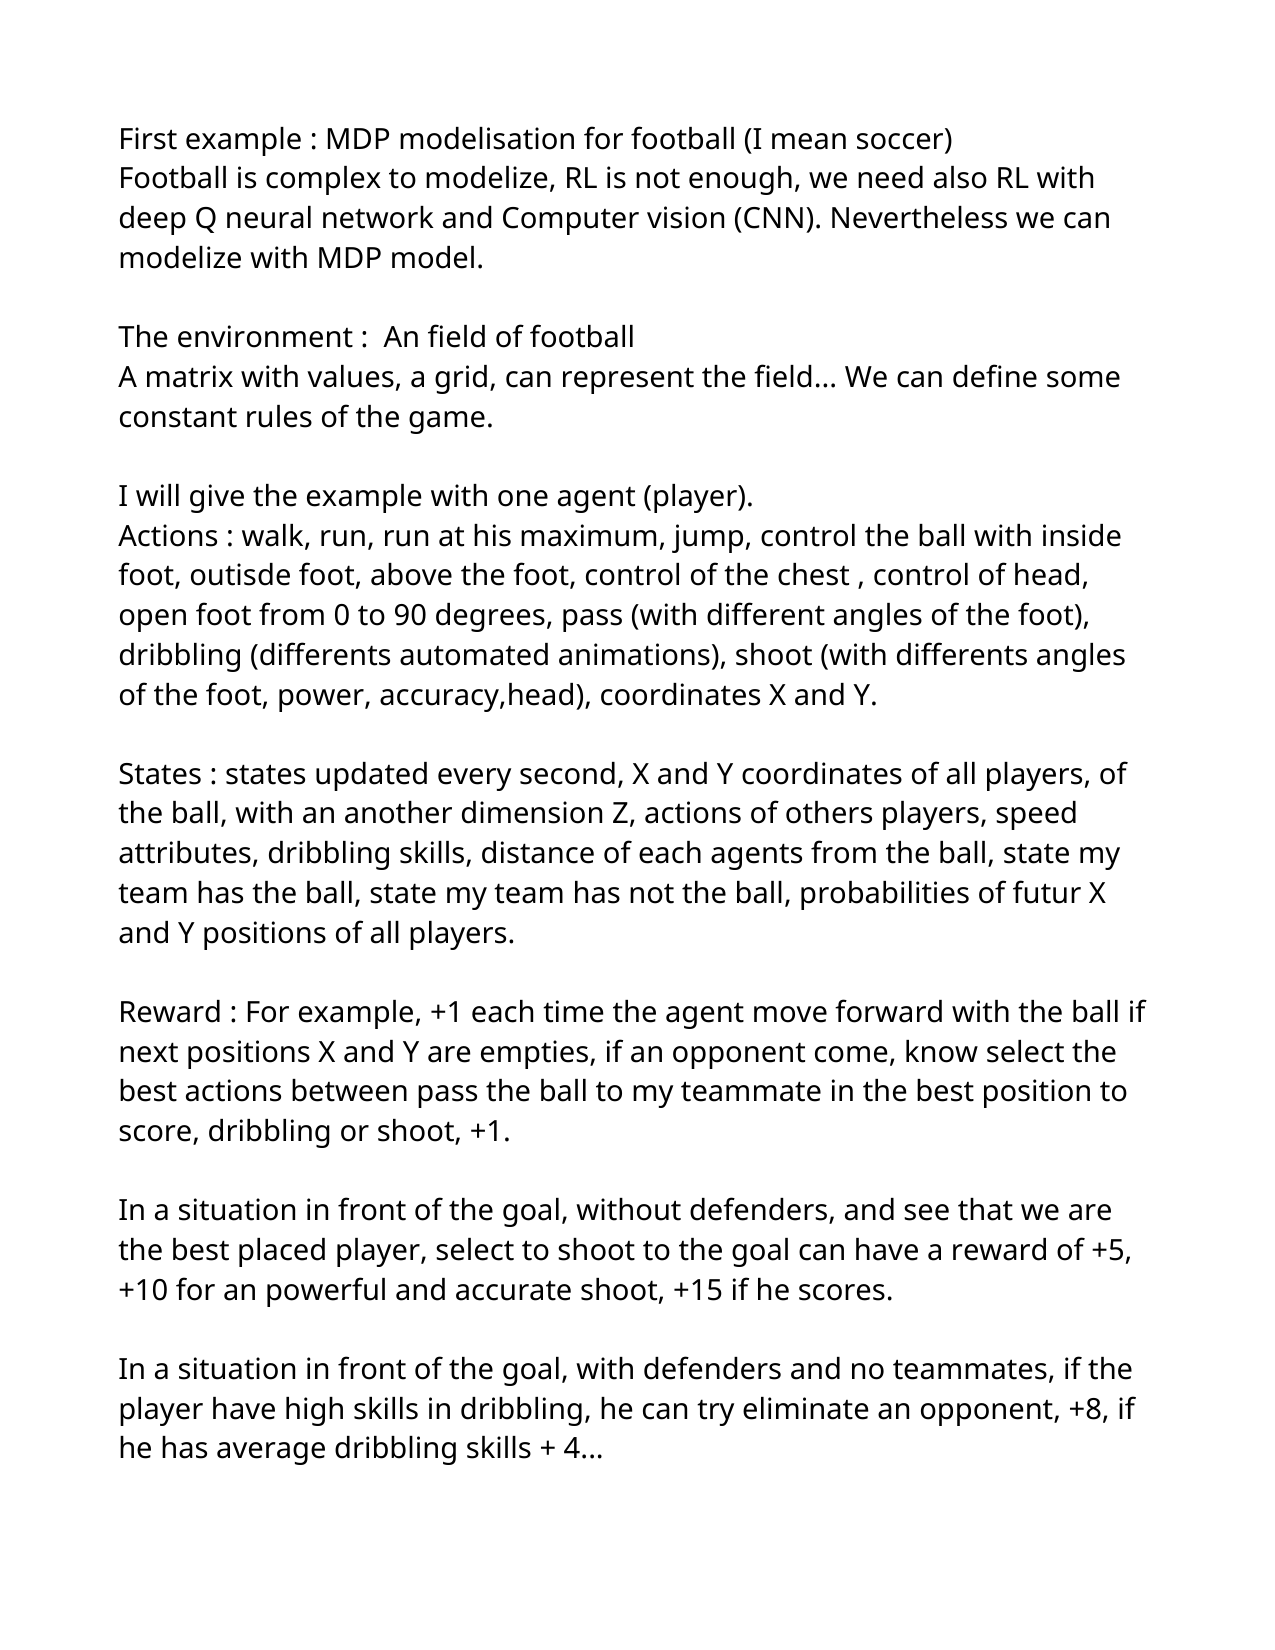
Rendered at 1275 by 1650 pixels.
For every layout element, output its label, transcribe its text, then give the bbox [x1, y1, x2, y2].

text Actions : walk, run, run at his maximum, jump, control the ball with inside foot, outisde foot, above the foot, control of the chest , control of head, open foot from 0 to 90 degrees, pass (with different angles of the foot), dribbling (differents automated animations), shoot (with differents angles of the foot, power, accuracy,head), coordinates X and Y. [118, 515, 1157, 713]
text In a situation in front of the goal, without defenders, and see that we are the best placed player, select to shoot to the goal can have a reward of +5, +10 for an powerful and accurate shoot, +15 if he scores. [118, 1190, 1157, 1309]
text The environment : An field of football [118, 317, 1157, 356]
text A matrix with values, a grid, can represent the field... We can define some constant rules of the game. [118, 356, 1157, 436]
text In a situation in front of the goal, with defenders and no teammates, if the player have high skills in dribbling, he can try eliminate an opponent, +8, if he has average dribbling skills + 4... [118, 1348, 1157, 1467]
text Football is complex to modelize, RL is not enough, we need also RL with deep Q neural network and Computer vision (CNN). Nevertheless we can modelize with MDP model. [118, 158, 1157, 277]
text Reward : For example, +1 each time the agent move forward with the ball if next positions X and Y are empties, if an opponent come, know select the best actions between pass the ball to my teammate in the best position to score, dribbling or shoot, +1. [118, 991, 1157, 1150]
text I will give the example with one agent (player). [118, 475, 1157, 515]
text First example : MDP modelisation for football (I mean soccer) [118, 118, 1157, 158]
text States : states updated every second, X and Y coordinates of all players, of the ball, with an another dimension Z, actions of others players, speed attributes, dribbling skills, distance of each agents from the ball, state my team has the ball, state my team has not the ball, probabilities of futur X and Y positions of all players. [118, 753, 1157, 952]
